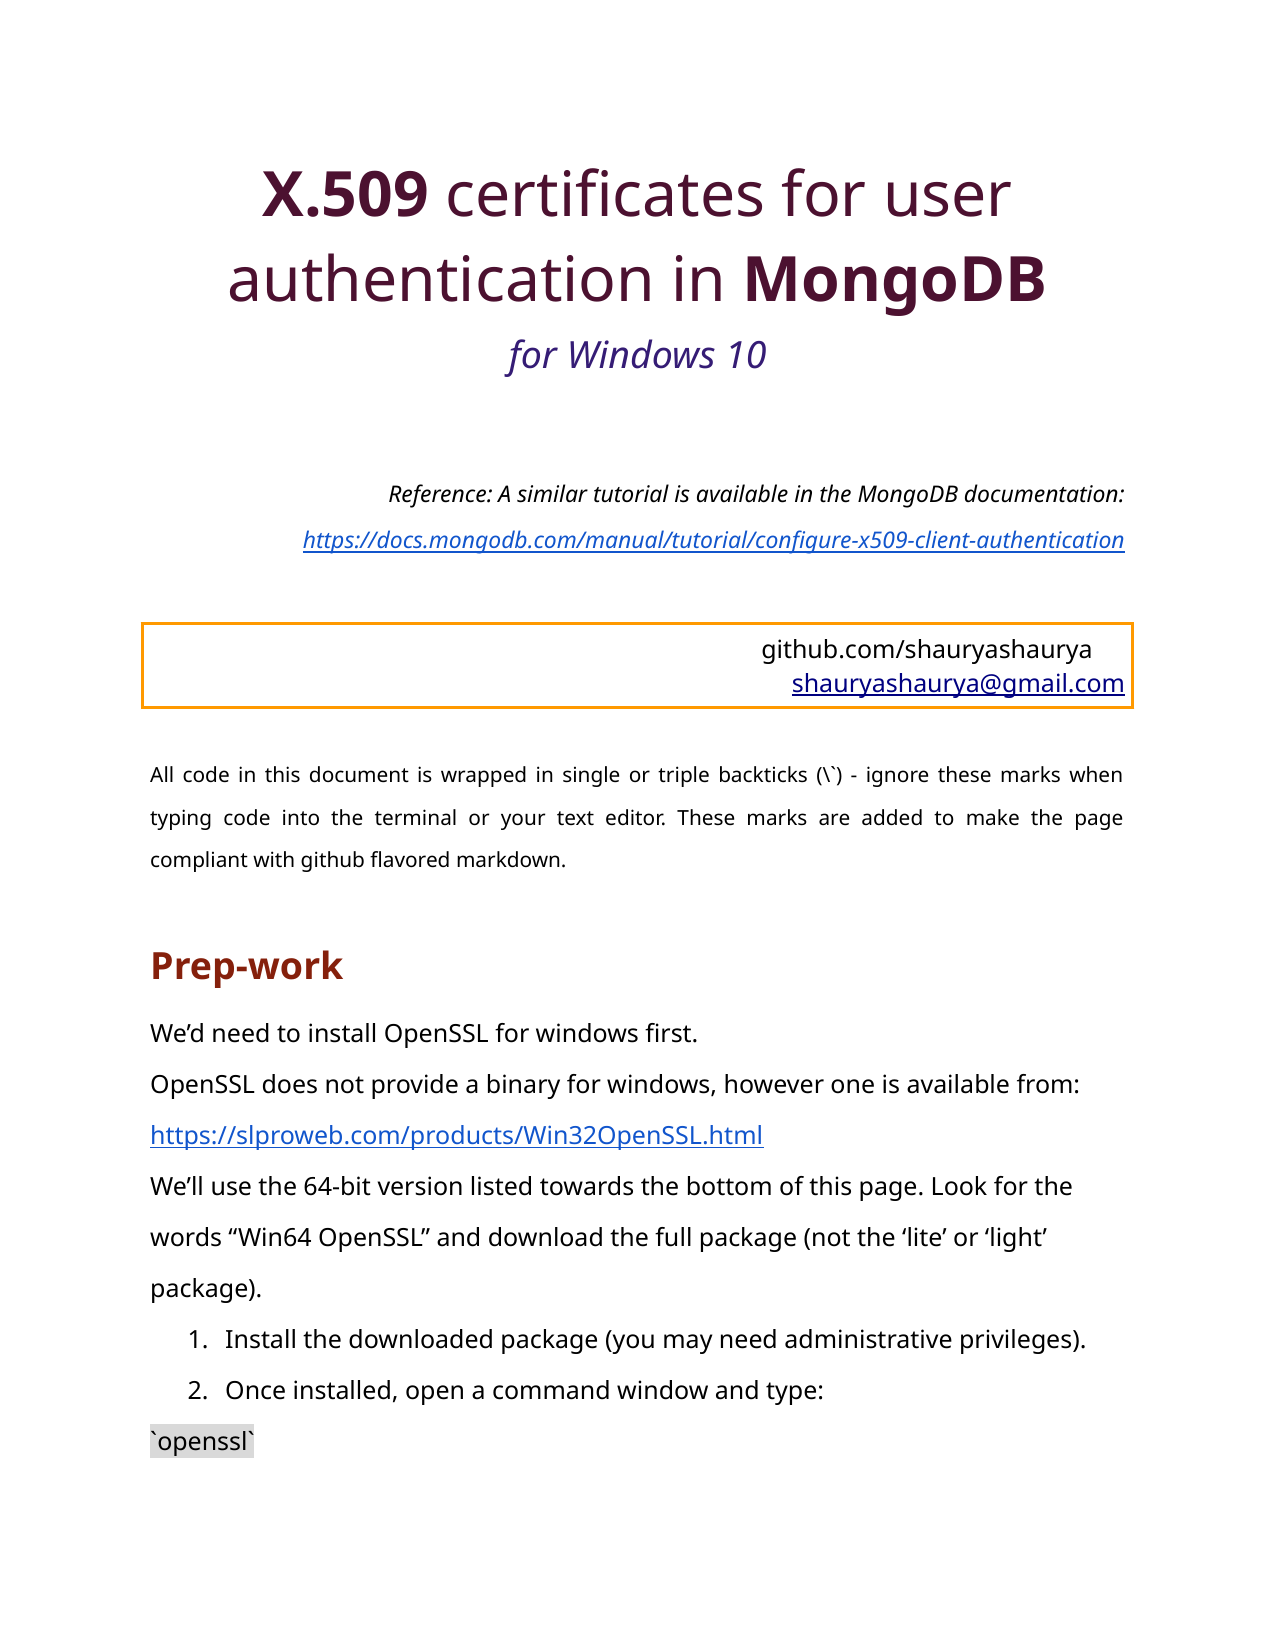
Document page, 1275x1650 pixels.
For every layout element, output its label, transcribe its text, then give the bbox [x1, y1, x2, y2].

text We’ll use the 64-bit version listed towards the bottom of this page. Look for the words “Win64 OpenSSL” and download the full package (not the ‘lite’ or ‘light’ package). [150, 1169, 1125, 1305]
text github.com/shauryashaurya [144, 625, 1131, 656]
text All code in this document is wrapped in single or triple backticks (\`) - ignore these marks when typing code into the terminal or your text editor. These marks are added to make the page compliant with github flavored markdown. [150, 760, 1125, 874]
text `openssl` [150, 1424, 1125, 1458]
list Install the downloaded package (you may need administrative privileges). [187, 1322, 1125, 1356]
text OpenSSL does not provide a binary for windows, however one is available from: [150, 1067, 1125, 1101]
text https://docs.mongodb.com/manual/tutorial/configure-x509-client-authentication [150, 524, 1125, 556]
title X.509 certificates for user authentication in MongoDB [150, 150, 1125, 320]
text shauryashaurya@gmail.com [144, 656, 1131, 706]
subtitle Prep-work [150, 939, 1125, 990]
text https://slproweb.com/products/Win32OpenSSL.html [150, 1118, 1125, 1152]
text Reference: A similar tutorial is available in the MongoDB documentation: [150, 477, 1125, 509]
list Once installed, open a command window and type: [187, 1373, 1125, 1407]
text We’d need to install OpenSSL for windows first. [150, 1016, 1125, 1050]
subtitle for Windows 10 [150, 328, 1125, 379]
